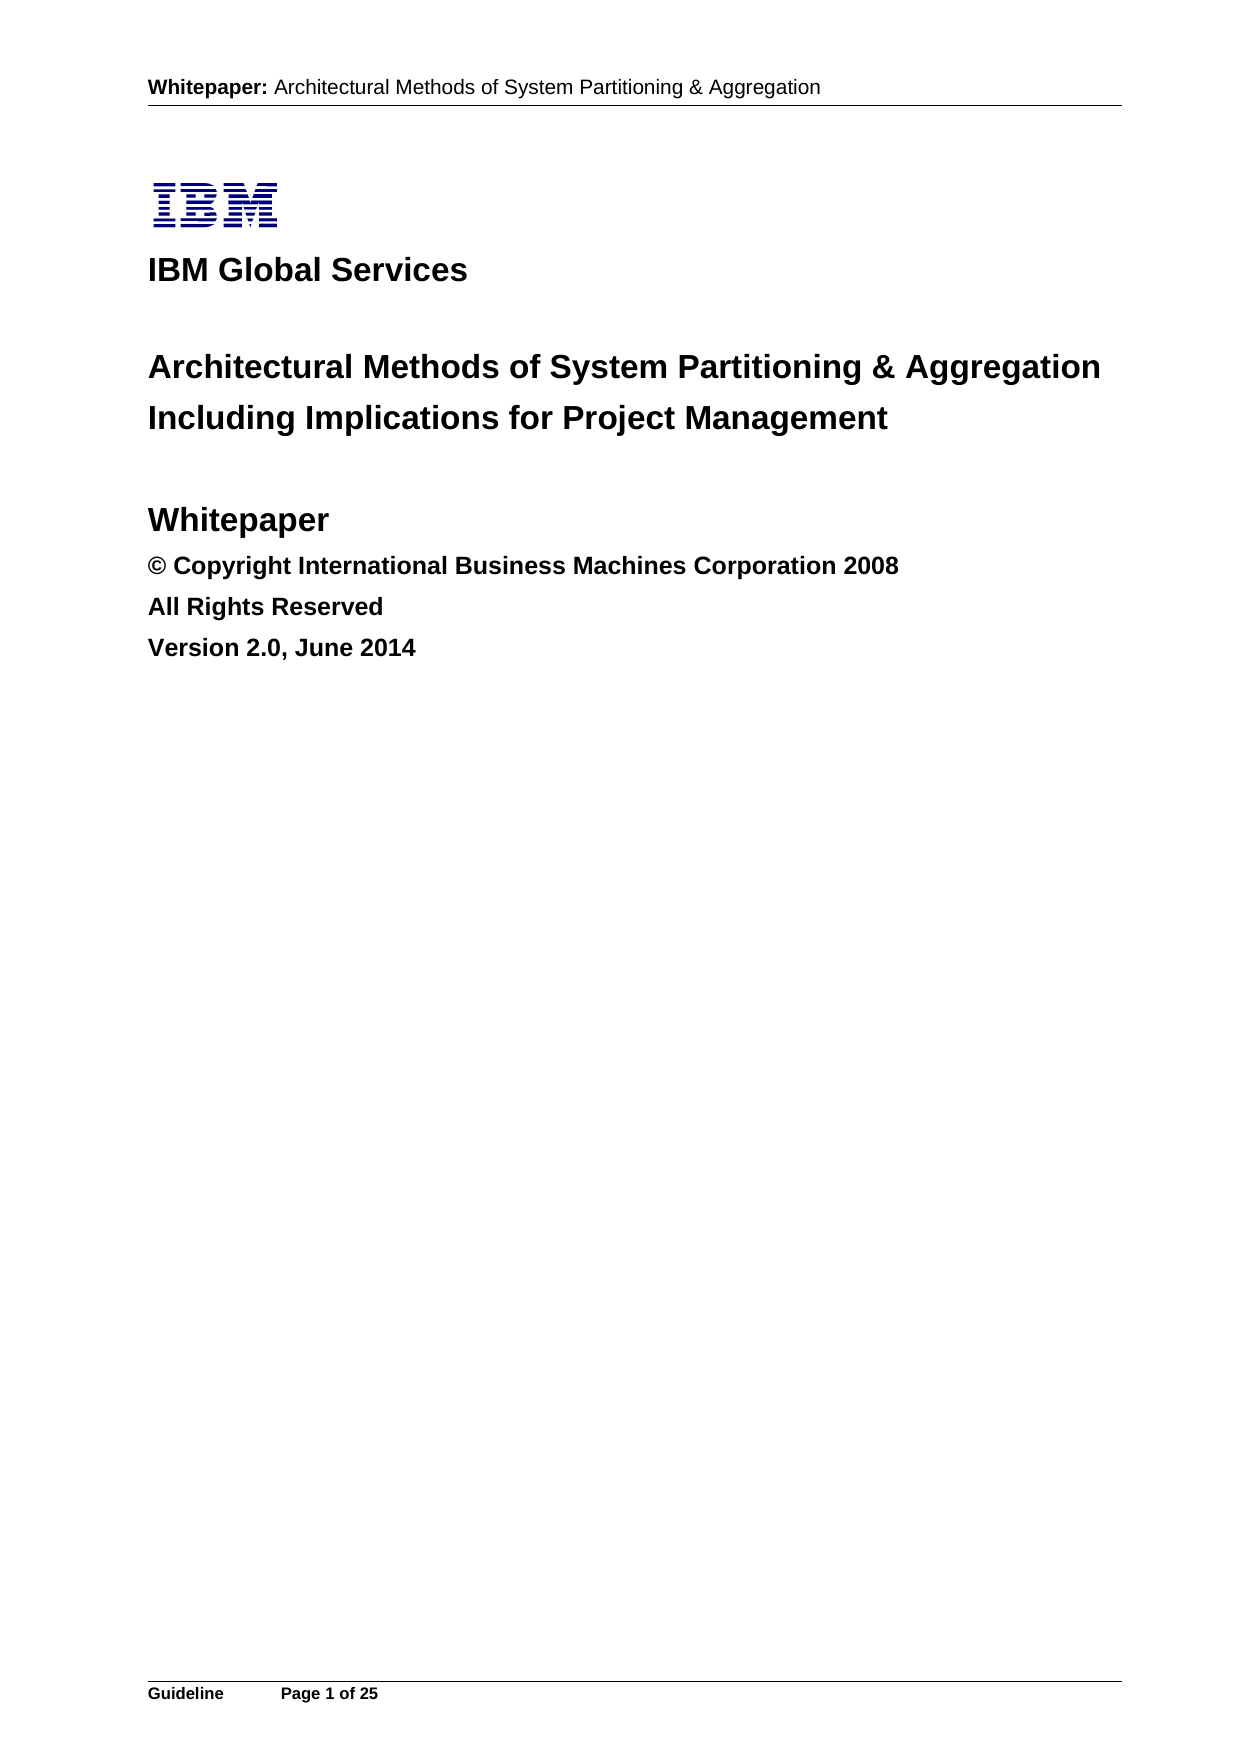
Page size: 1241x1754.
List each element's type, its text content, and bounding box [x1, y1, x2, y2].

text © Copyright International Business Machines Corporation 2008 [148, 551, 1122, 579]
text Version 2.0, June 2014 [148, 633, 1122, 662]
text All Rights Reserved [148, 592, 1122, 621]
text Architectural Methods of System Partitioning & Aggregation [148, 347, 1122, 386]
text IBM Global Services [148, 250, 1122, 288]
text Including Implications for Project Management [148, 398, 1122, 436]
picture [153, 183, 278, 228]
text Whitepaper [148, 500, 1122, 538]
